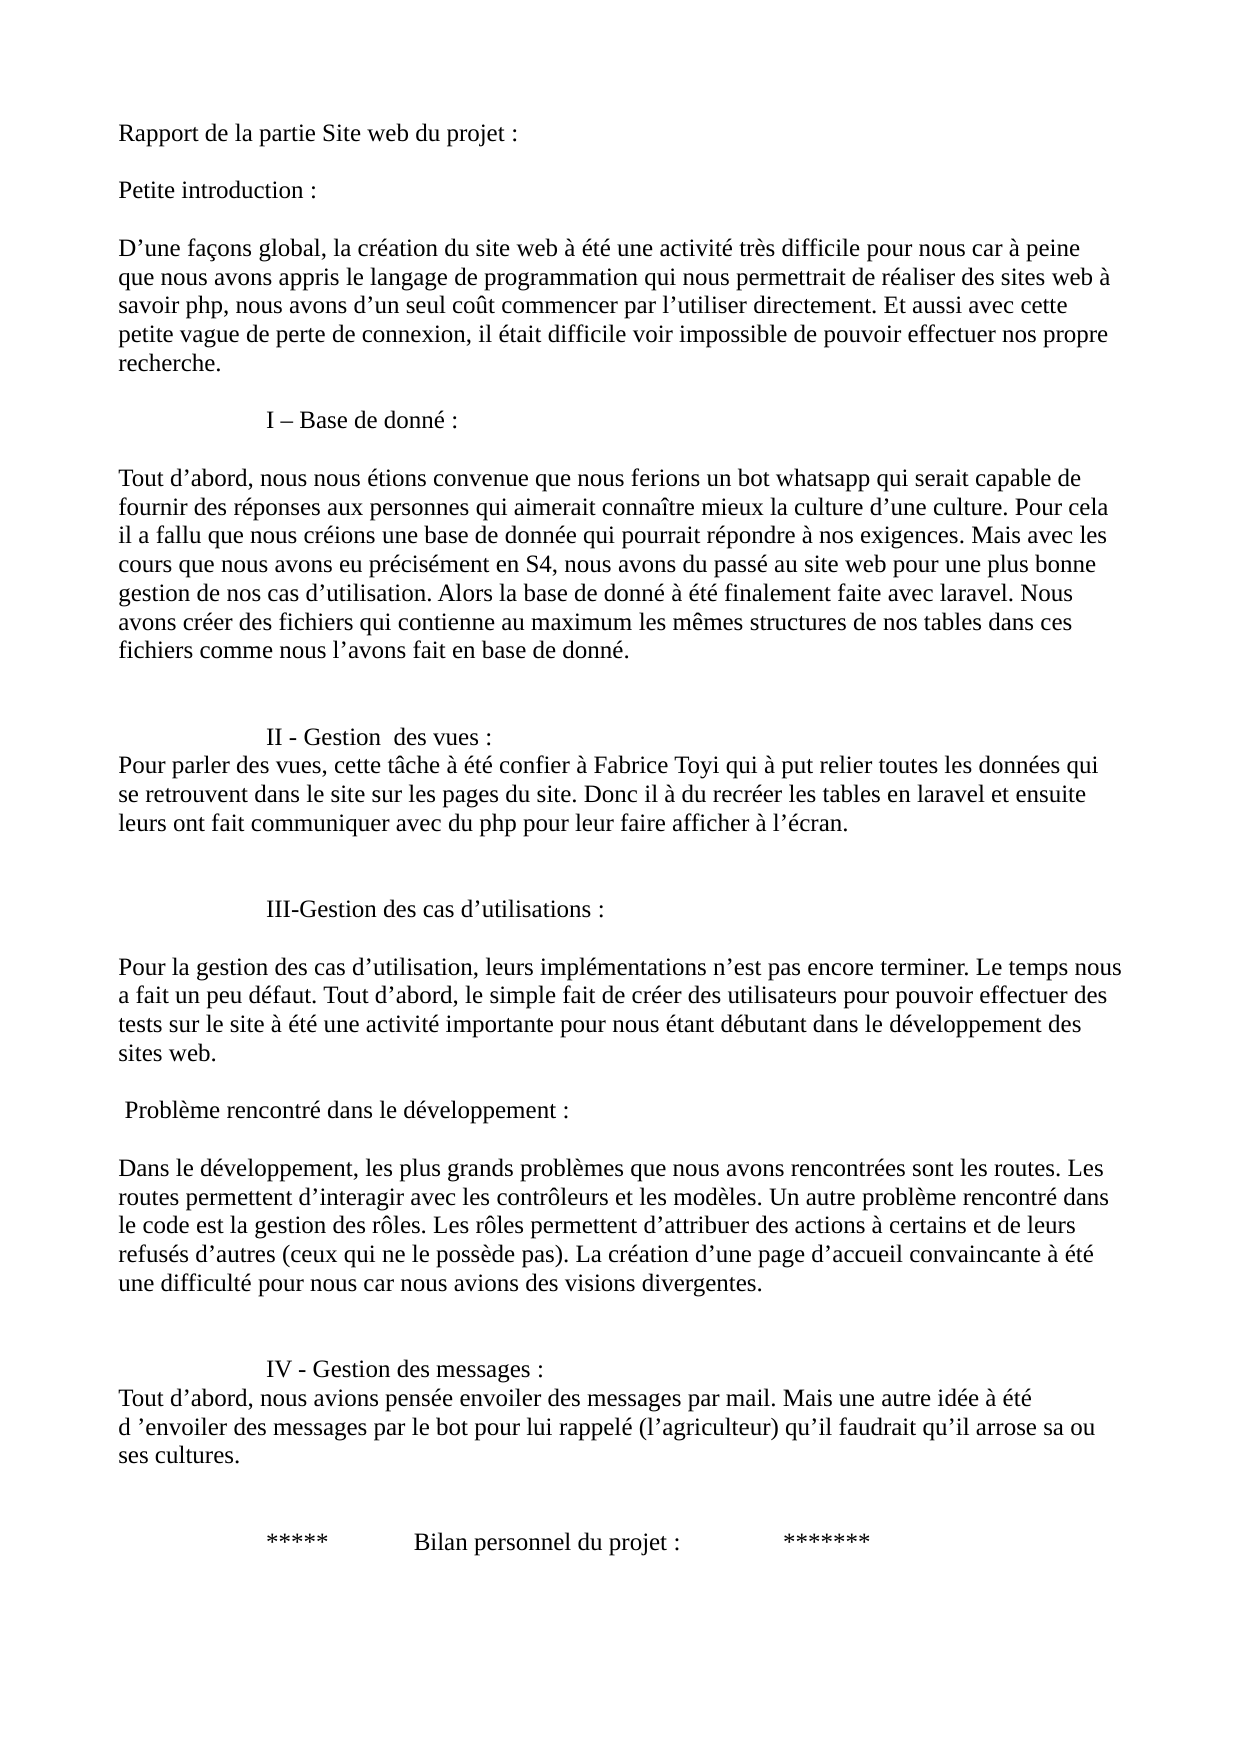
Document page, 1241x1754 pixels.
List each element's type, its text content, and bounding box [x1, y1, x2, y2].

text Dans le développement, les plus grands problèmes que nous avons rencontrées sont les routes. Les routes permettent d’interagir avec les contrôleurs et les modèles. Un autre problème rencontré dans le code est la gestion des rôles. Les rôles permettent d’attribuer des actions à certains et de leurs refusés d’autres (ceux qui ne le possède pas). La création d’une page d’accueil convaincante à été une difficulté pour nous car nous avions des visions divergentes. [118, 1153, 1122, 1297]
text Pour parler des vues, cette tâche à été confier à Fabrice Toyi qui à put relier toutes les données qui se retrouvent dans le site sur les pages du site. Donc il à du recréer les tables en laravel et ensuite leurs ont fait communiquer avec du php pour leur faire afficher à l’écran. [118, 751, 1122, 837]
text I – Base de donné : [118, 406, 1122, 434]
text Tout d’abord, nous nous étions convenue que nous ferions un bot whatsapp qui serait capable de fournir des réponses aux personnes qui aimerait connaître mieux la culture d’une culture. Pour cela il a fallu que nous créions une base de donnée qui pourrait répondre à nos exigences. Mais avec les cours que nous avons eu précisément en S4, nous avons du passé au site web pour une plus bonne gestion de nos cas d’utilisation. Alors la base de donné à été finalement faite avec laravel. Nous avons créer des fichiers qui contienne au maximum les mêmes structures de nos tables dans ces fichiers comme nous l’avons fait en base de donné. [118, 463, 1122, 664]
text D’une façons global, la création du site web à été une activité très difficile pour nous car à peine que nous avons appris le langage de programmation qui nous permettrait de réaliser des sites web à savoir php, nous avons d’un seul coût commencer par l’utiliser directement. Et aussi avec cette petite vague de perte de connexion, il était difficile voir impossible de pouvoir effectuer nos propre recherche. [118, 233, 1122, 377]
text III-Gestion des cas d’utilisations : [118, 894, 1122, 923]
text Problème rencontré dans le développement : [118, 1096, 1122, 1124]
text Tout d’abord, nous avions pensée envoiler des messages par mail. Mais une autre idée à été d ’envoiler des messages par le bot pour lui rappelé (l’agriculteur) qu’il faudrait qu’il arrose sa ou ses cultures. [118, 1383, 1122, 1469]
text IV - Gestion des messages : [118, 1354, 1122, 1383]
text II - Gestion des vues : [118, 722, 1122, 751]
text Petite introduction : [118, 176, 1122, 204]
text Pour la gestion des cas d’utilisation, leurs implémentations n’est pas encore terminer. Le temps nous a fait un peu défaut. Tout d’abord, le simple fait de créer des utilisateurs pour pouvoir effectuer des tests sur le site à été une activité importante pour nous étant débutant dans le développement des sites web. [118, 952, 1122, 1067]
text Rapport de la partie Site web du projet : [118, 118, 1122, 147]
text ***** Bilan personnel du projet : ******* [118, 1527, 1122, 1556]
